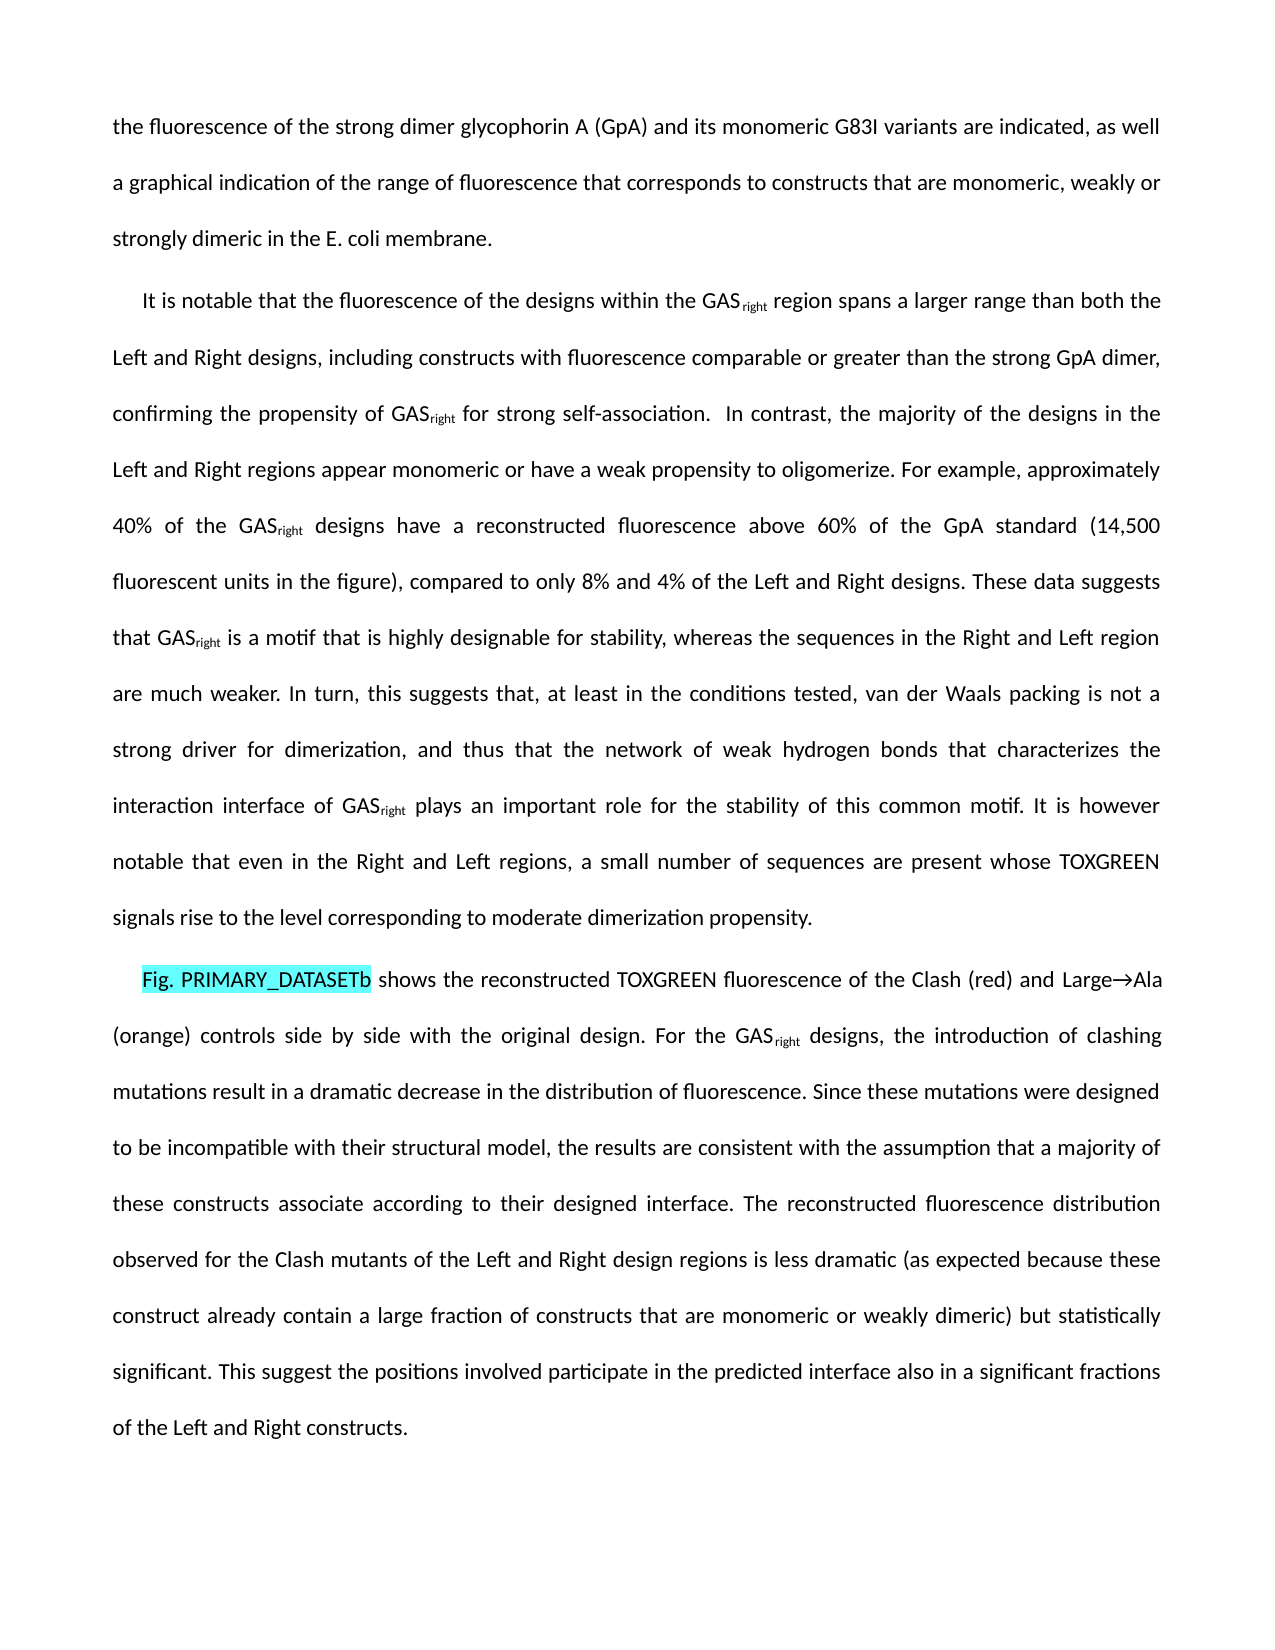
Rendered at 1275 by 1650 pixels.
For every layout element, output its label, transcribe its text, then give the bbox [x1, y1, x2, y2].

text It is notable that the fluorescence of the designs within the GASright region spans a larger range than both the Left and Right designs, including constructs with fluorescence comparable or greater than the strong GpA dimer, confirming the propensity of GASright for strong self-association. In contrast, the majority of the designs in the Left and Right regions appear monomeric or have a weak propensity to oligomerize. For example, approximately 40% of the GASright designs have a reconstructed fluorescence above 60% of the GpA standard (14,500 fluorescent units in the figure), compared to only 8% and 4% of the Left and Right designs. These data suggests that GASright is a motif that is highly designable for stability, whereas the sequences in the Right and Left region are much weaker. In turn, this suggests that, at least in the conditions tested, van der Waals packing is not a strong driver for dimerization, and thus that the network of weak hydrogen bonds that characterizes the interaction interface of GASright plays an important role for the stability of this common motif. It is however notable that even in the Right and Left regions, a small number of sequences are present whose TOXGREEN signals rise to the level corresponding to moderate dimerization propensity. [112, 287, 1162, 931]
text the fluorescence of the strong dimer glycophorin A (GpA) and its monomeric G83I variants are indicated, as well a graphical indication of the range of fluorescence that corresponds to constructs that are monomeric, weakly or strongly dimeric in the E. coli membrane. [112, 112, 1162, 253]
text Fig. PRIMARY_DATASETb shows the reconstructed TOXGREEN fluorescence of the Clash (red) and Large→Ala (orange) controls side by side with the original design. For the GASright designs, the introduction of clashing mutations result in a dramatic decrease in the distribution of fluorescence. Since these mutations were designed to be incompatible with their structural model, the results are consistent with the assumption that a majority of these constructs associate according to their designed interface. The reconstructed fluorescence distribution observed for the Clash mutants of the Left and Right design regions is less dramatic (as expected because these construct already contain a large fraction of constructs that are monomeric or weakly dimeric) but statistically significant. This suggest the positions involved participate in the predicted interface also in a significant fractions of the Left and Right constructs. [112, 965, 1162, 1442]
